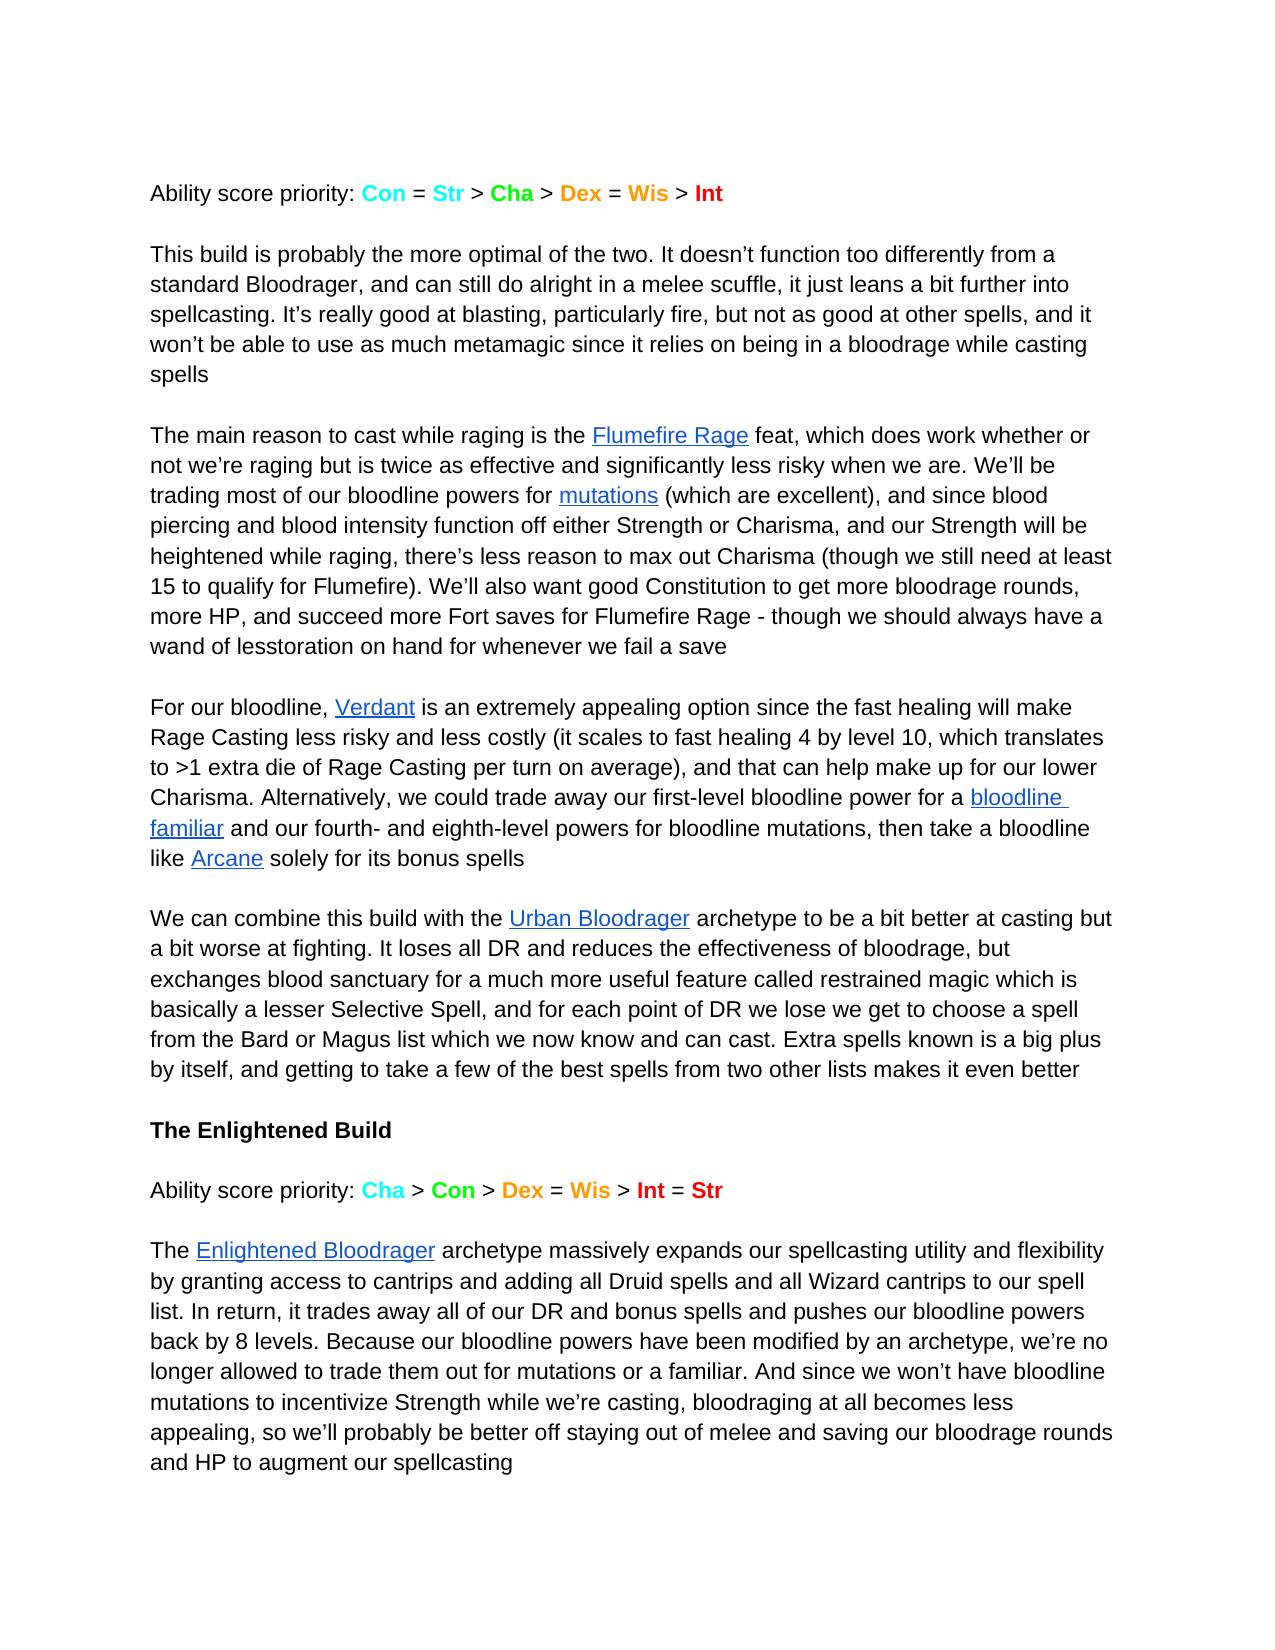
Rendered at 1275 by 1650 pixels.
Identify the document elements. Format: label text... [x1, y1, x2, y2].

text The Enlightened Bloodrager archetype massively expands our spellcasting utility and flexibility by granting access to cantrips and adding all Druid spells and all Wizard cantrips to our spell list. In return, it trades away all of our DR and bonus spells and pushes our bloodline powers back by 8 levels. Because our bloodline powers have been modified by an archetype, we’re no longer allowed to trade them out for mutations or a familiar. And since we won’t have bloodline mutations to incentivize Strength while we’re casting, bloodraging at all becomes less appealing, so we’ll probably be better off staying out of melee and saving our bloodrage rounds and HP to augment our spellcasting [150, 1237, 1125, 1475]
text The Enlightened Build [150, 1117, 1125, 1143]
text The main reason to cast while raging is the Flumefire Rage feat, which does work whether or not we’re raging but is twice as effective and significantly less risky when we are. We’ll be trading most of our bloodline powers for mutations (which are excellent), and since blood piercing and blood intensity function off either Strength or Charisma, and our Strength will be heightened while raging, there’s less reason to max out Charisma (though we still need at least 15 to qualify for Flumefire). We’ll also want good Constitution to get more bloodrage rounds, more HP, and succeed more Fort saves for Flumefire Rage - though we should always have a wand of lesstoration on hand for whenever we fail a save [150, 422, 1125, 660]
text This build is probably the more optimal of the two. It doesn’t function too differently from a standard Bloodrager, and can still do alright in a melee scuffle, it just leans a bit further into spellcasting. It’s really good at blasting, particularly fire, but not as good at other spells, and it won’t be able to use as much metamagic since it relies on being in a bloodrage while casting spells [150, 241, 1125, 388]
text Ability score priority: Cha > Con > Dex = Wis > Int = Str [150, 1177, 1125, 1203]
text Ability score priority: Con = Str > Cha > Dex = Wis > Int [150, 180, 1125, 207]
text We can combine this build with the Urban Bloodrager archetype to be a bit better at casting but a bit worse at fighting. It loses all DR and reduces the effectiveness of bloodrage, but exchanges blood sanctuary for a much more useful feature called restrained magic which is basically a lesser Selective Spell, and for each point of DR we lose we get to choose a spell from the Bard or Magus list which we now know and can cast. Extra spells known is a big plus by itself, and getting to take a few of the best spells from two other lists makes it even better [150, 905, 1125, 1083]
text For our bloodline, Verdant is an extremely appealing option since the fast healing will make Rage Casting less risky and less costly (it scales to fast healing 4 by level 10, which translates to >1 extra die of Rage Casting per turn on average), and that can help make up for our lower Charisma. Alternatively, we could trade away our first-level bloodline power for a bloodline familiar and our fourth- and eighth-level powers for bloodline mutations, then take a bloodline like Arcane solely for its bonus spells [150, 694, 1125, 871]
